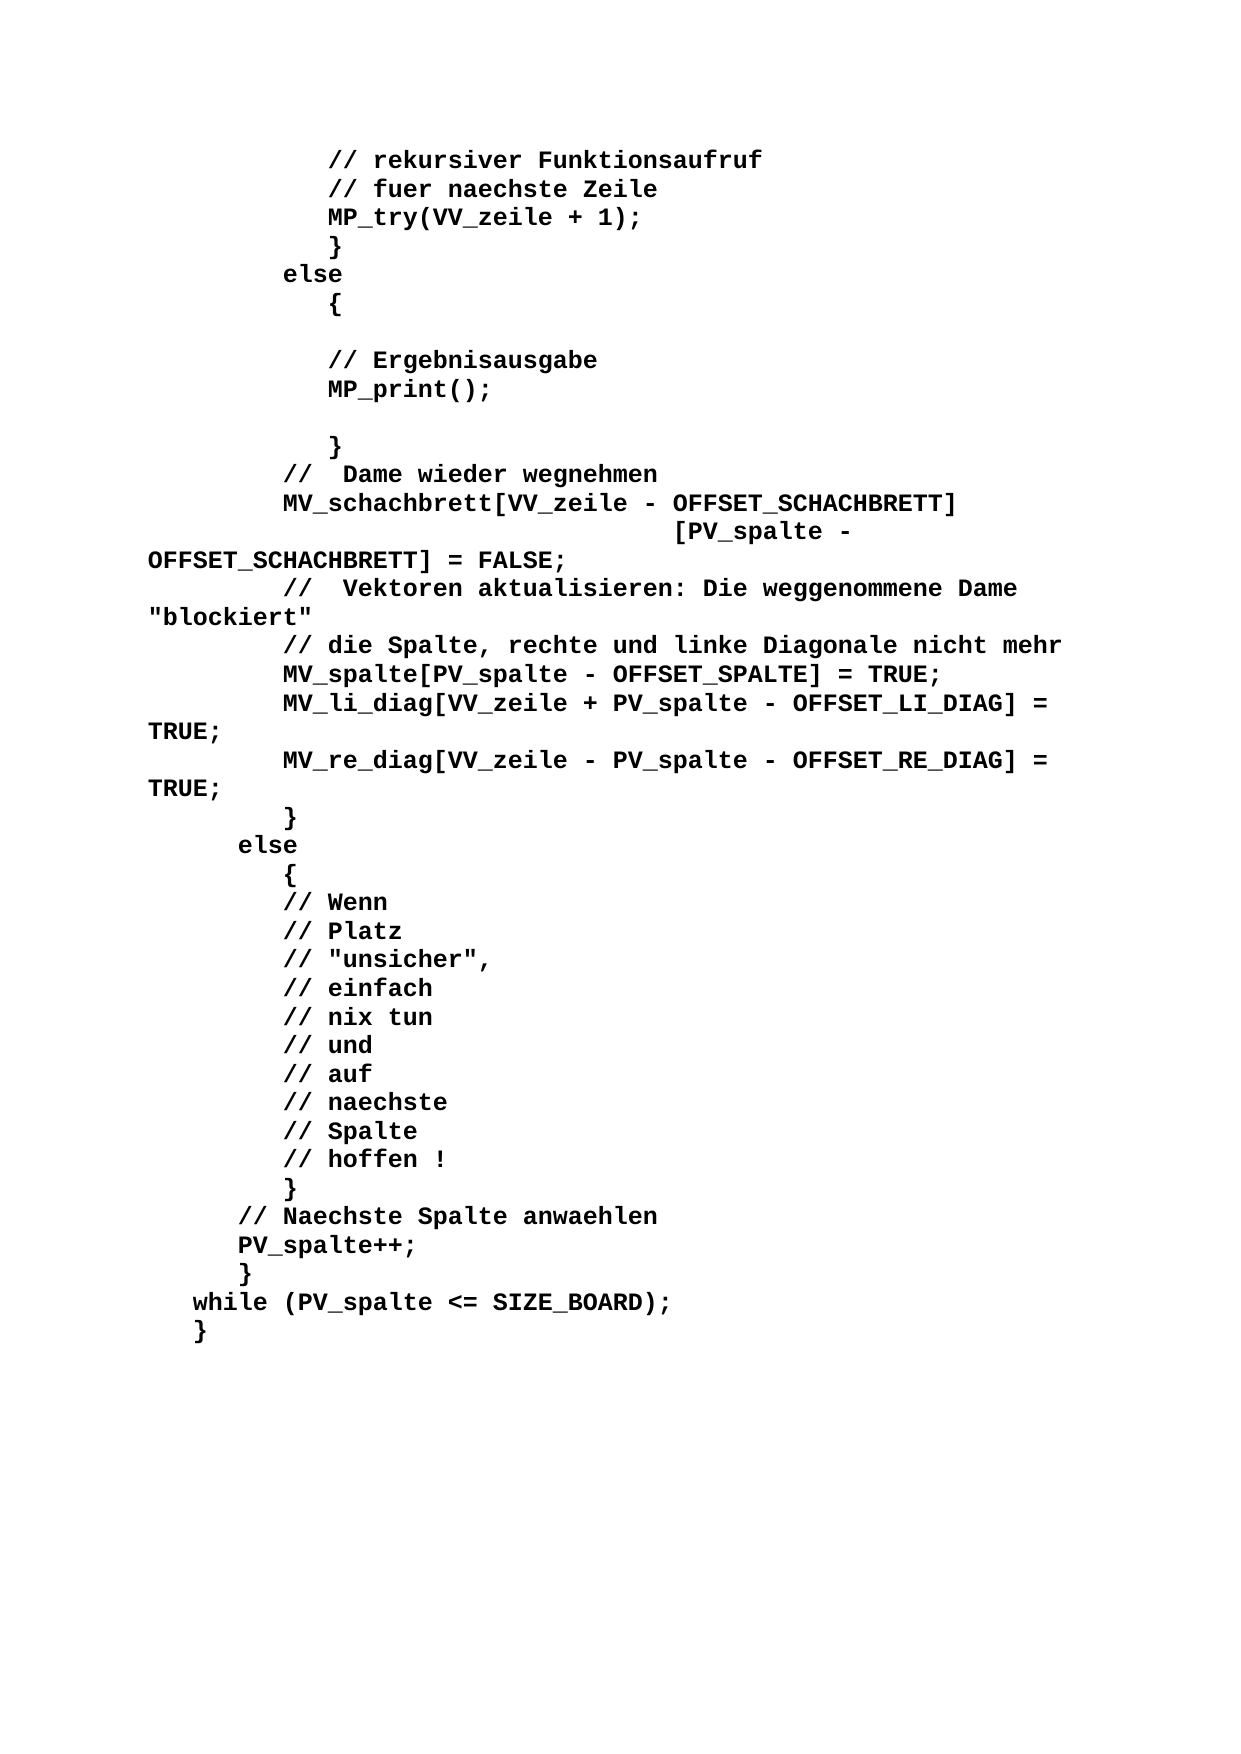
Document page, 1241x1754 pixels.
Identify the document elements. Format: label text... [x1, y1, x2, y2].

text // Wenn [148, 890, 1092, 918]
text } [148, 1261, 1092, 1289]
text } [148, 1318, 1092, 1346]
text // Vektoren aktualisieren: Die weggenommene Dame "blockiert" [148, 576, 1092, 633]
text MV_re_diag[VV_zeile - PV_spalte - OFFSET_RE_DIAG] = TRUE; [148, 747, 1092, 804]
text // Ergebnisausgabe [148, 347, 1092, 376]
text MP_print(); [148, 376, 1092, 404]
text // rekursiver Funktionsaufruf [148, 148, 1092, 176]
text // naechste [148, 1089, 1092, 1118]
text // fuer naechste Zeile [148, 176, 1092, 205]
text // Platz [148, 918, 1092, 947]
text MV_li_diag[VV_zeile + PV_spalte - OFFSET_LI_DIAG] = TRUE; [148, 690, 1092, 747]
text // "unsicher", [148, 947, 1092, 975]
text { [148, 861, 1092, 890]
text // Spalte [148, 1118, 1092, 1147]
text // die Spalte, rechte und linke Diagonale nicht mehr [148, 633, 1092, 661]
text MV_schachbrett[VV_zeile - OFFSET_SCHACHBRETT] [148, 490, 1092, 519]
text { [148, 290, 1092, 319]
text // auf [148, 1061, 1092, 1089]
text MP_try(VV_zeile + 1); [148, 205, 1092, 233]
text // und [148, 1032, 1092, 1061]
text } [148, 433, 1092, 462]
text PV_spalte++; [148, 1232, 1092, 1261]
text } [148, 233, 1092, 262]
text // Naechste Spalte anwaehlen [148, 1204, 1092, 1232]
text [PV_spalte - OFFSET_SCHACHBRETT] = FALSE; [148, 519, 1092, 576]
text while (PV_spalte <= SIZE_BOARD); [148, 1289, 1092, 1318]
text // einfach [148, 975, 1092, 1004]
text } [148, 804, 1092, 833]
text // nix tun [148, 1004, 1092, 1032]
text // Dame wieder wegnehmen [148, 462, 1092, 490]
text else [148, 833, 1092, 861]
text else [148, 262, 1092, 290]
text } [148, 1175, 1092, 1204]
text MV_spalte[PV_spalte - OFFSET_SPALTE] = TRUE; [148, 661, 1092, 690]
text // hoffen ! [148, 1147, 1092, 1175]
